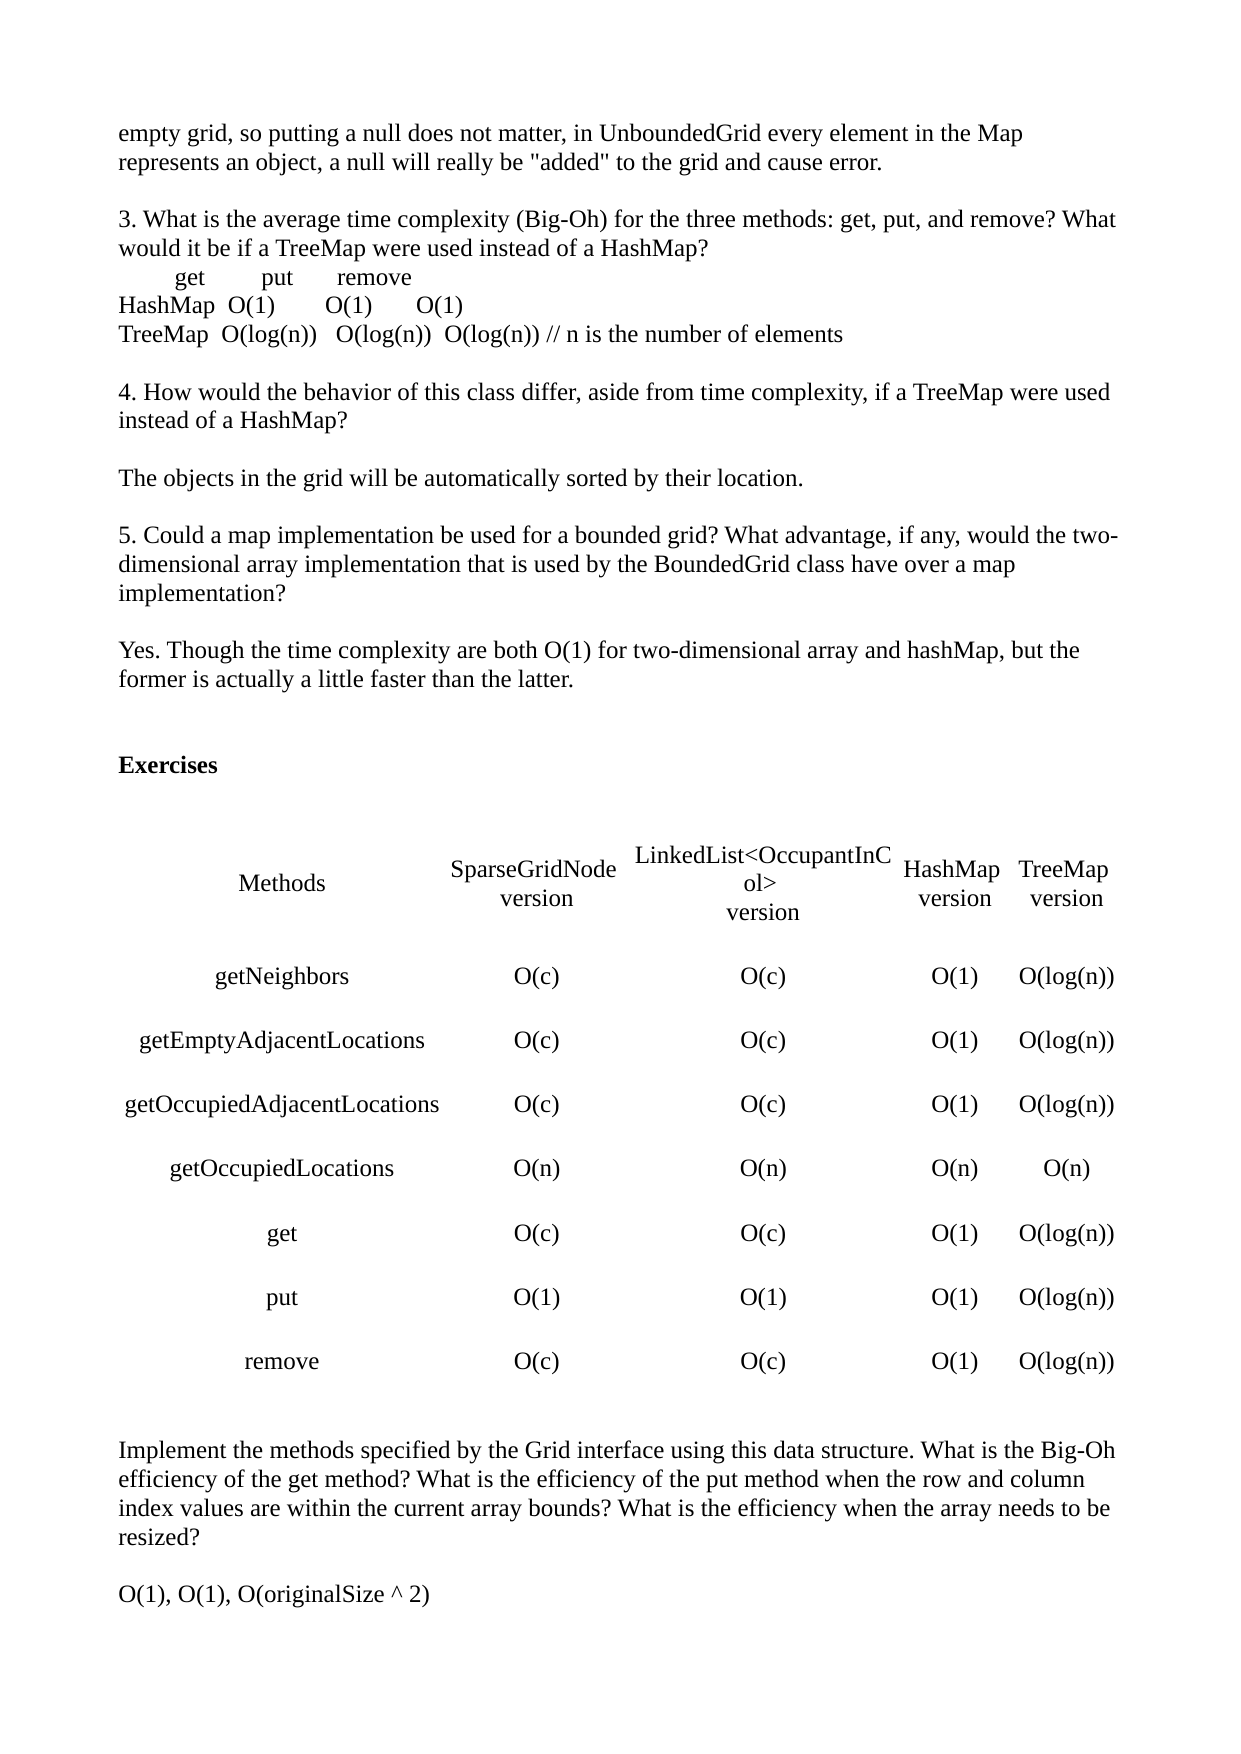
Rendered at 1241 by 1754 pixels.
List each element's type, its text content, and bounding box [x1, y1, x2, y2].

table_cell O(n) [1011, 1151, 1122, 1215]
table_cell O(c) [628, 1215, 898, 1279]
table_cell O(1) [899, 1343, 1011, 1407]
table_cell O(log(n)) [1011, 1279, 1122, 1343]
table_cell O(1) [446, 1279, 628, 1343]
table_cell getOccupiedAdjacentLocations [118, 1087, 446, 1151]
text 3. What is the average time complexity (Big-Oh) for the three methods: get, put, and remove? What would it be if a TreeMap were used instead of a HashMap? [118, 204, 1122, 262]
text get put remove [118, 262, 1122, 291]
table_cell O(c) [628, 959, 898, 1022]
text HashMap O(1) O(1) O(1) [118, 291, 1122, 319]
text 4. How would the behavior of this class differ, aside from time complexity, if a TreeMap were used instead of a HashMap? [118, 377, 1122, 434]
text TreeMap O(log(n)) O(log(n)) O(log(n)) // n is the number of elements [118, 319, 1122, 348]
table_cell put [118, 1279, 446, 1343]
table_cell O(1) [628, 1279, 898, 1343]
table_cell O(n) [446, 1151, 628, 1215]
table_cell O(log(n)) [1011, 1023, 1122, 1087]
table_cell O(c) [628, 1023, 898, 1087]
table_cell O(c) [446, 1215, 628, 1279]
table_cell O(1) [899, 1087, 1011, 1151]
table_cell getOccupiedLocations [118, 1151, 446, 1215]
table_cell getNeighbors [118, 959, 446, 1022]
table_cell O(log(n)) [1011, 1215, 1122, 1279]
table_cell O(c) [628, 1343, 898, 1407]
table_cell O(c) [446, 959, 628, 1022]
table_header Methods [118, 837, 446, 958]
table_cell O(n) [899, 1151, 1011, 1215]
text empty grid, so putting a null does not matter, in UnboundedGrid every element in the Map represents an object, a null will really be "added" to the grid and cause error. [118, 118, 1122, 176]
table_cell O(1) [899, 959, 1011, 1022]
table_cell O(1) [899, 1023, 1011, 1087]
table_cell getEmptyAdjacentLocations [118, 1023, 446, 1087]
text Implement the methods specified by the Grid interface using this data structure. What is the Big-Oh efficiency of the get method? What is the efficiency of the put method when the row and column index values are within the current array bounds? What is the efficiency when the array needs to be resized? [118, 1436, 1122, 1551]
table_header TreeMap version [1011, 837, 1122, 958]
text 5. Could a map implementation be used for a bounded grid? What advantage, if any, would the two-dimensional array implementation that is used by the BoundedGrid class have over a map implementation? [118, 521, 1122, 607]
table_cell O(c) [446, 1343, 628, 1407]
table_cell O(n) [628, 1151, 898, 1215]
table_cell remove [118, 1343, 446, 1407]
table_cell O(log(n)) [1011, 959, 1122, 1022]
table_cell O(c) [628, 1087, 898, 1151]
table_header LinkedList<OccupantInCol> version [628, 837, 898, 958]
text O(1), O(1), O(originalSize ^ 2) [118, 1579, 1122, 1608]
table_cell O(c) [446, 1087, 628, 1151]
table_cell O(log(n)) [1011, 1343, 1122, 1407]
text Yes. Though the time complexity are both O(1) for two-dimensional array and hashMap, but the former is actually a little faster than the latter. [118, 636, 1122, 693]
table_cell O(1) [899, 1215, 1011, 1279]
text Exercises [118, 751, 1122, 779]
table_cell O(1) [899, 1279, 1011, 1343]
table_header HashMap version [899, 837, 1011, 958]
table_cell O(c) [446, 1023, 628, 1087]
table_cell O(log(n)) [1011, 1087, 1122, 1151]
table_cell get [118, 1215, 446, 1279]
table_header SparseGridNode version [446, 837, 628, 958]
text The objects in the grid will be automatically sorted by their location. [118, 463, 1122, 492]
